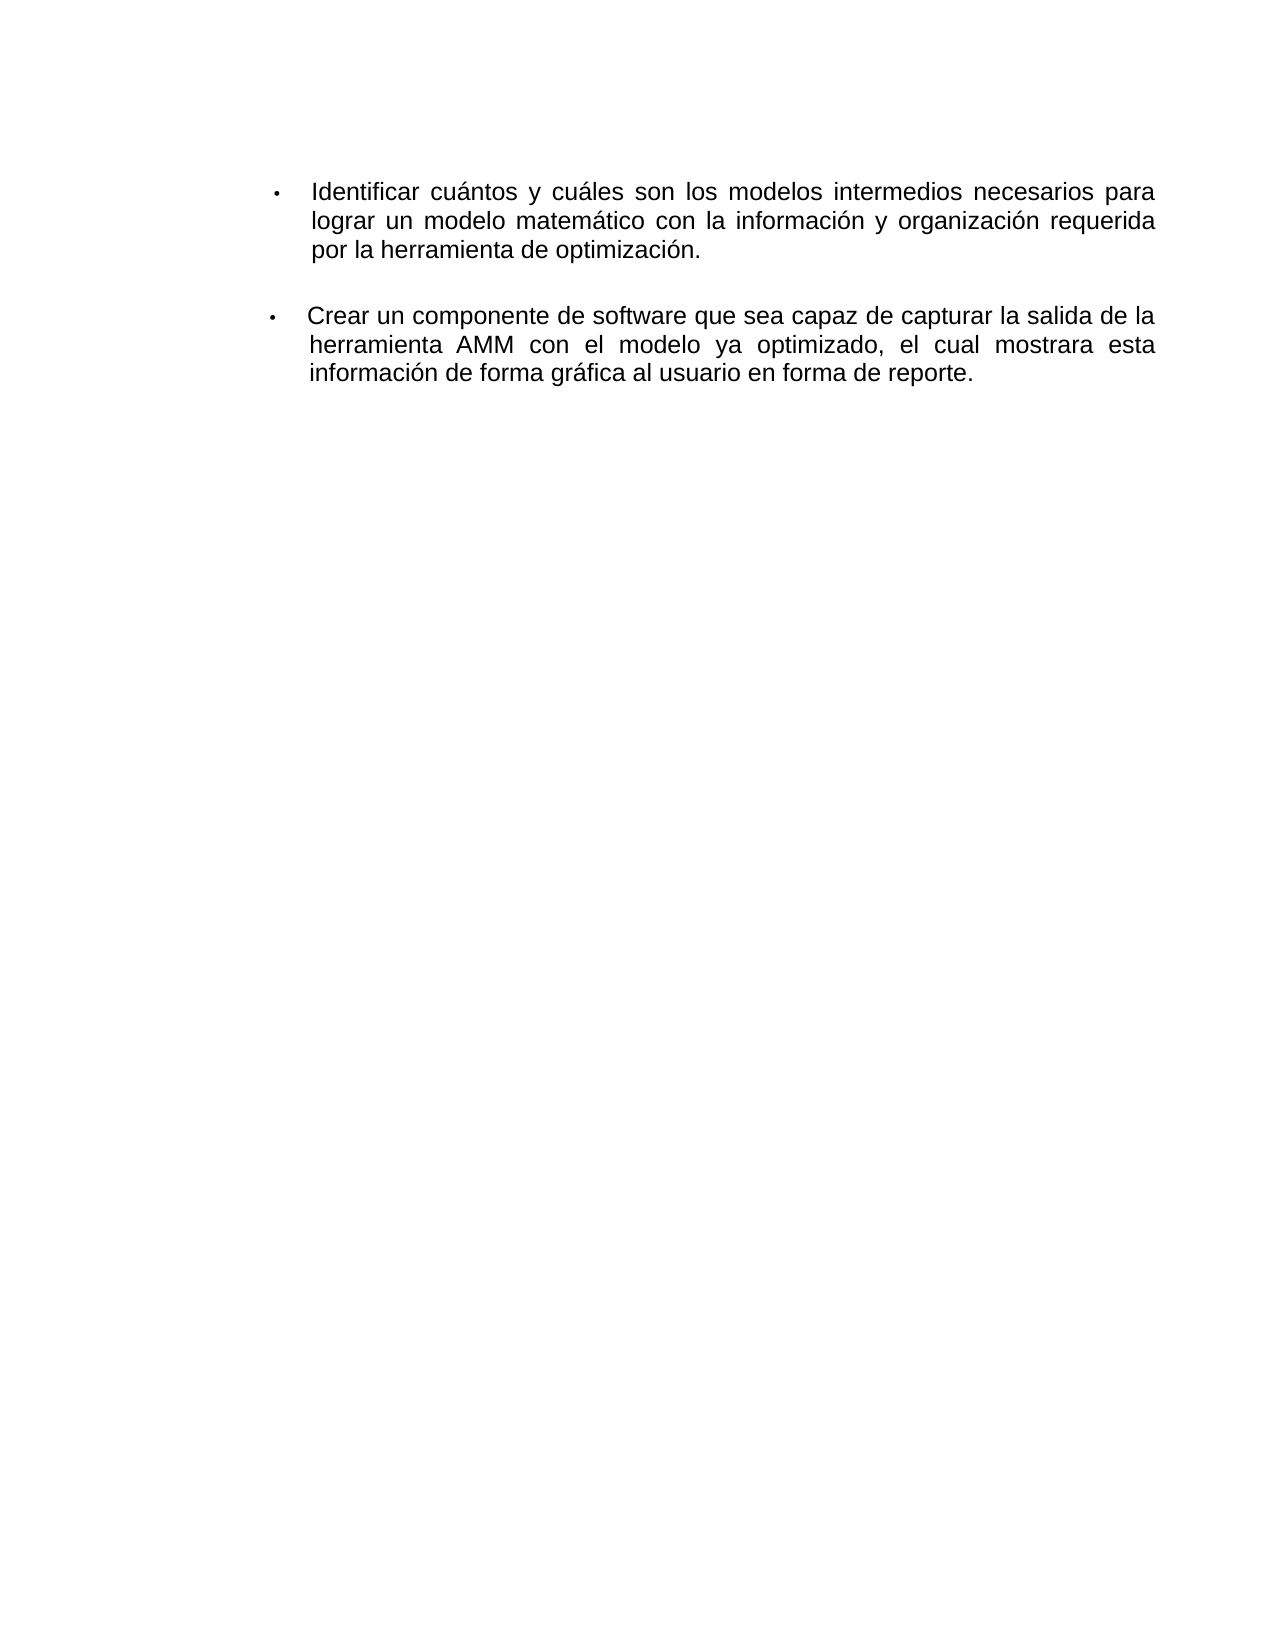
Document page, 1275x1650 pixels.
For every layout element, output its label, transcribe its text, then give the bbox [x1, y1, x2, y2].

list Identificar cuántos y cuáles son los modelos intermedios necesarios para lograr un modelo matemático con la información y organización requerida por la herramienta de optimización. [274, 177, 1157, 263]
list Crear un componente de software que sea capaz de capturar la salida de la herramienta AMM con el modelo ya optimizado, el cual mostrara esta información de forma gráfica al usuario en forma de reporte. [269, 301, 1157, 387]
